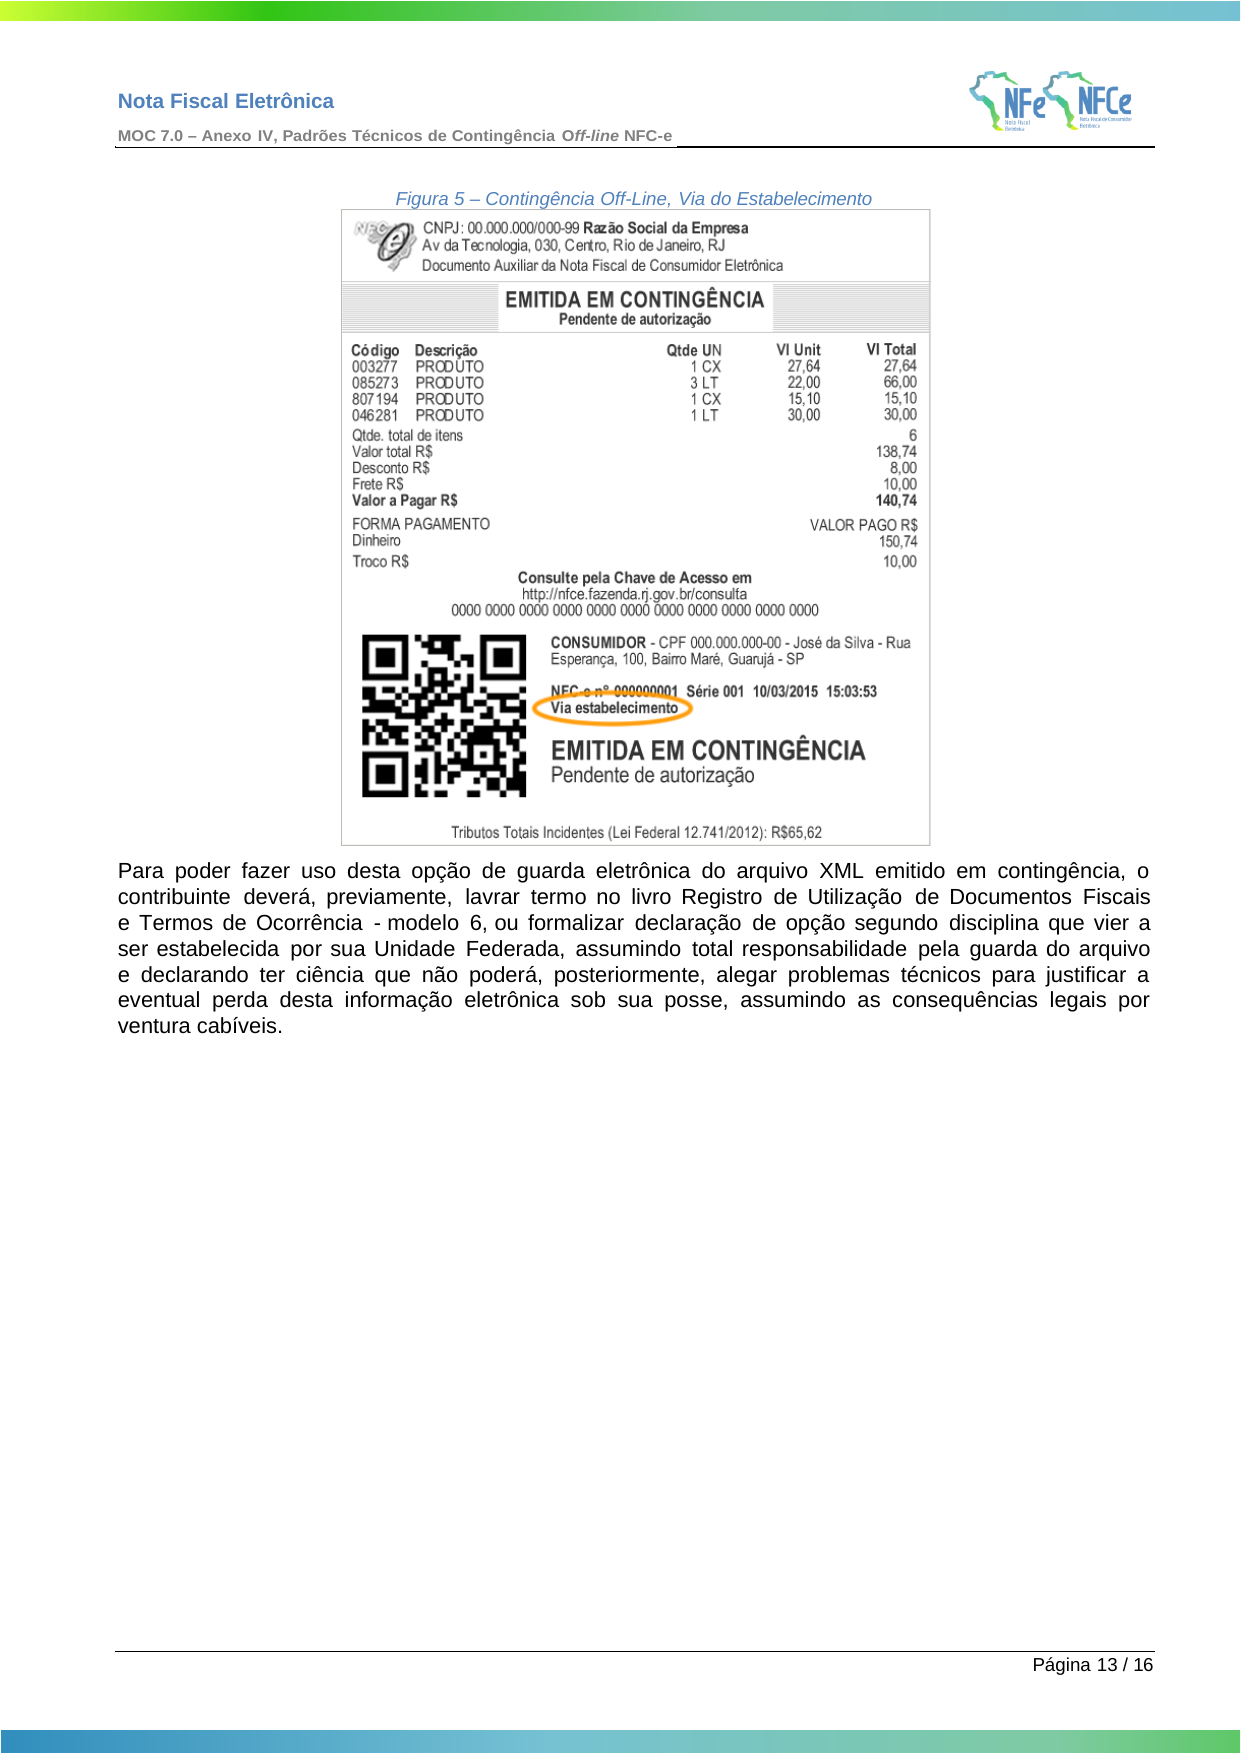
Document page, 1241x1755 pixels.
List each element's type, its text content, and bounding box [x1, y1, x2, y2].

text Para poder fazer uso desta opção de guarda eletrônica do arquivo XML emitido em contingência, o contribuinte deverá, previamente, lavrar termo no livro Registro de Utilização de Documentos Fiscais e Termos de Ocorrência - modelo 6, ou formalizar declaração de opção segundo disciplina que vier a ser estabelecida por sua Unidade Federada, assumindo total responsabilidade pela guarda do arquivo e declarando ter ciência que não poderá, posteriormente, alegar problemas técnicos para justificar a eventual perda desta informação eletrônica sob sua posse, assumindo as consequências legais por ventura cabíveis. [118, 858, 1151, 1038]
text Figura 5 – Contingência Off-Line, Via do Estabelecimento [362, 188, 908, 209]
